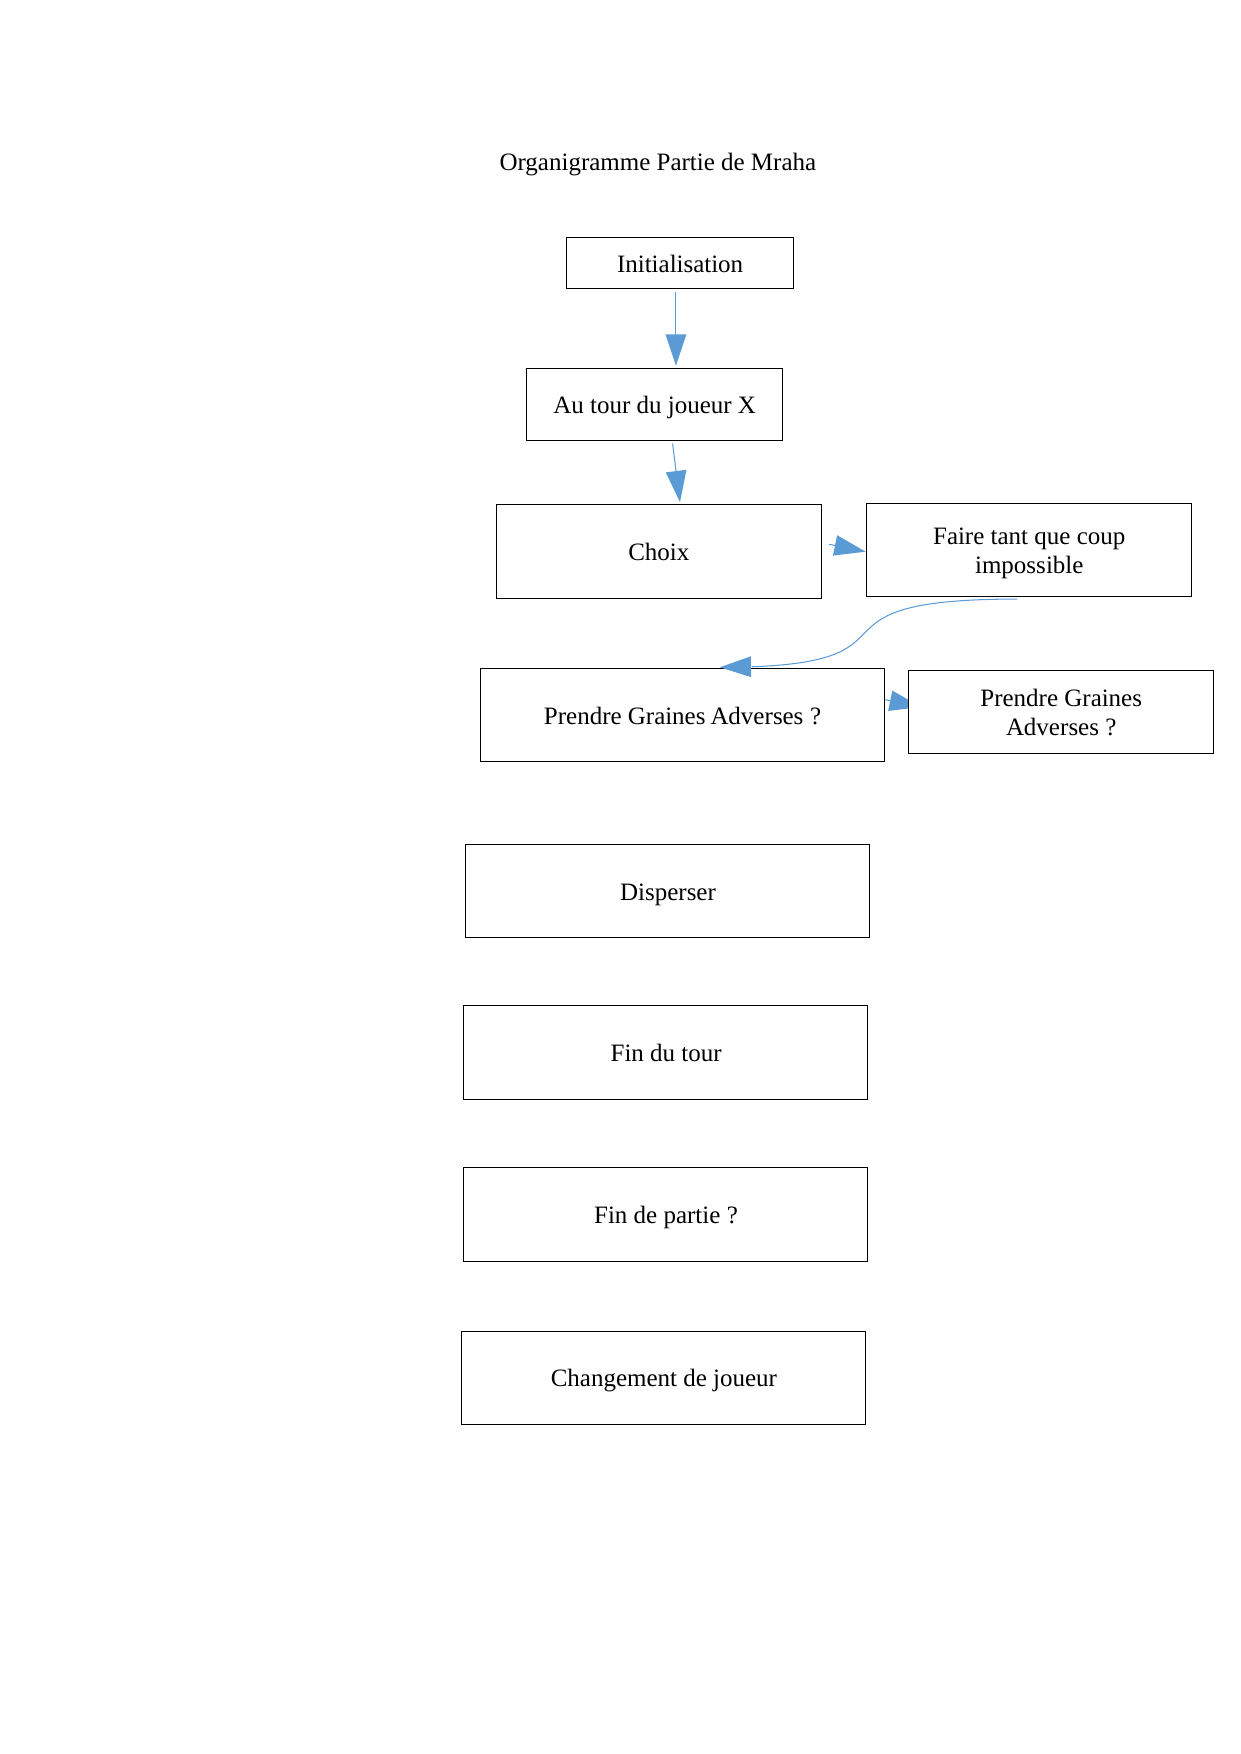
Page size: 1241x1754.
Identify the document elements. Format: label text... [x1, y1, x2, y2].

text Fin de partie ? [479, 1200, 852, 1229]
text Choix [512, 537, 806, 566]
text Faire tant que coup impossible [882, 521, 1176, 579]
text Prendre Graines Adverses ? [496, 701, 869, 729]
text Au tour du joueur X [542, 390, 767, 419]
text Initialisation [582, 249, 778, 278]
text Organigramme Partie de Mraha [193, 147, 1122, 176]
text Changement de joueur [477, 1363, 850, 1392]
text Disperser [481, 877, 854, 906]
text Prendre Graines Adverses ? [924, 683, 1198, 741]
text Fin du tour [479, 1038, 852, 1067]
